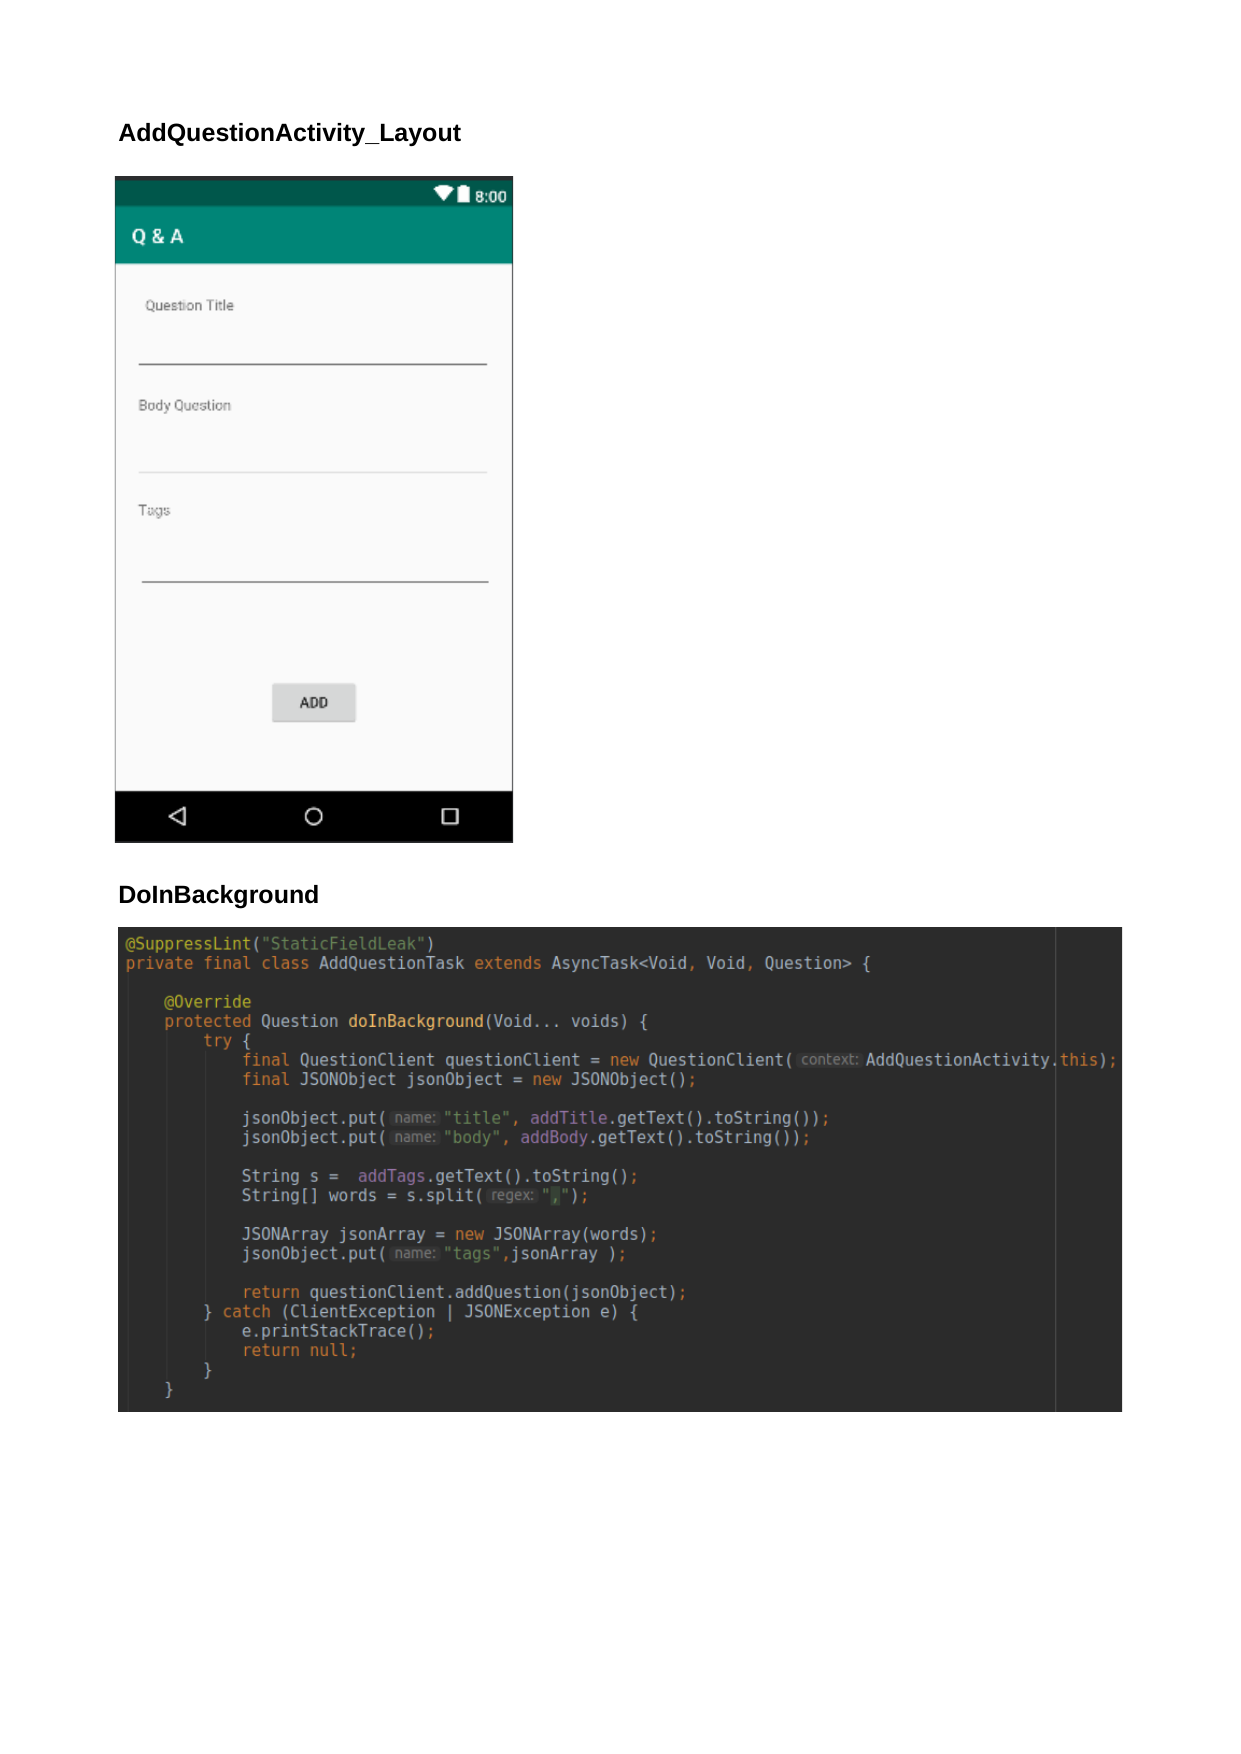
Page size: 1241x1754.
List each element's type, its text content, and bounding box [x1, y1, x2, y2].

text DoInBackground [118, 880, 1122, 908]
text AddQuestionActivity_Layout [118, 118, 1122, 147]
picture [118, 927, 1123, 1412]
picture [114, 176, 514, 843]
